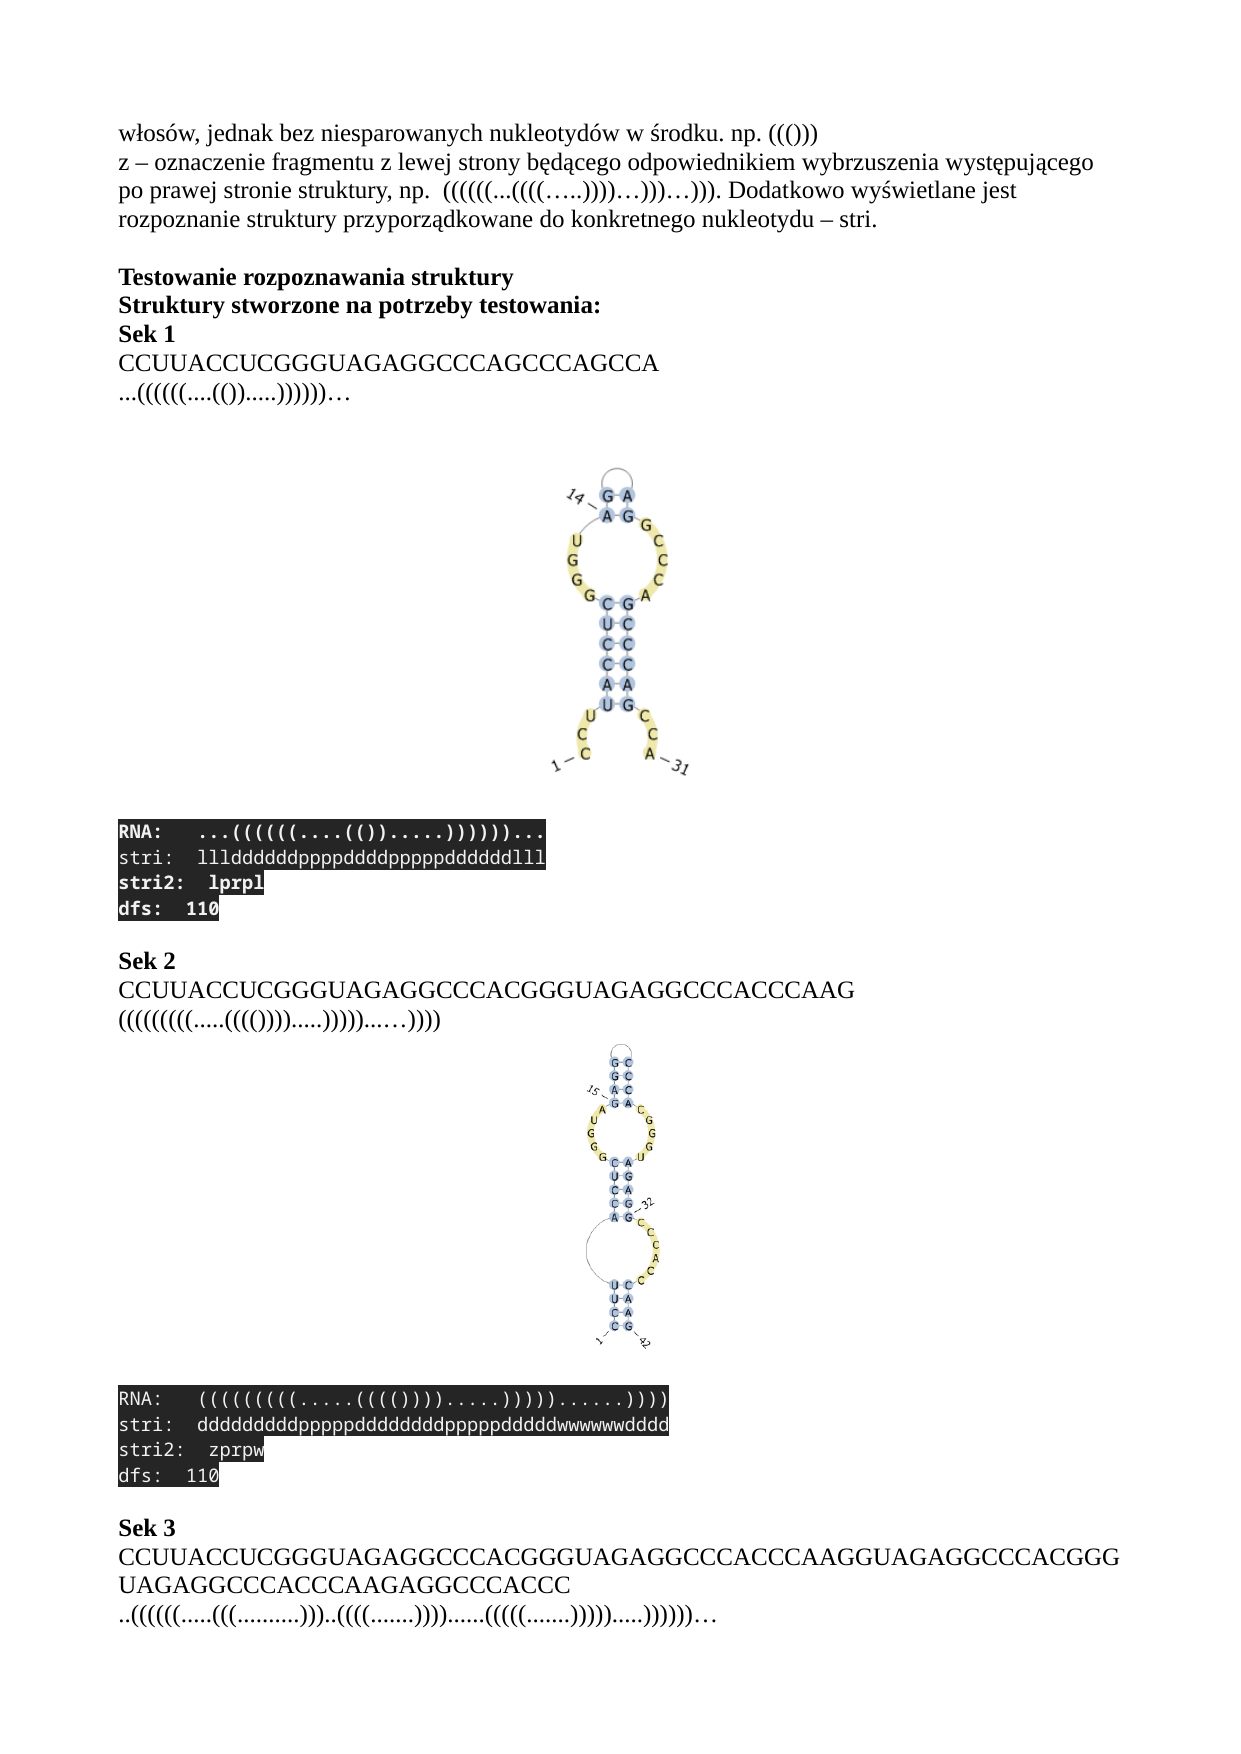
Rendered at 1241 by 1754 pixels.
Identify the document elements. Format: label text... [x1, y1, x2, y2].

text CCUUACCUCGGGUAGAGGCCCACGGGUAGAGGCCCACCCAAGGUAGAGGCCCACGGGUAGAGGCCCACCCAAGAGGCCCACCC [118, 1542, 1122, 1599]
text CCUUACCUCGGGUAGAGGCCCAGCCCAGCCA [118, 348, 1122, 377]
text Sek 3 [118, 1513, 1122, 1542]
text stri2: lprpl [118, 870, 1122, 895]
picture [574, 1032, 667, 1357]
text z – oznaczenie fragmentu z lewej strony będącego odpowiednikiem wybrzuszenia występującego po prawej stronie struktury, np. ((((((...((((…..))))…)))…))). Dodatkowo wyświetlane jest rozpoznanie struktury przyporządkowane do konkretnego nukleotydu – stri. [118, 147, 1122, 233]
text (((((((((.....(((()))).....)))))...…)))) [118, 1004, 1122, 1032]
text Testowanie rozpoznawania struktury [118, 262, 1122, 291]
text stri: lllddddddppppddddpppppddddddlll [118, 844, 1122, 870]
picture [537, 451, 703, 790]
text ...((((((....(()).....))))))… [118, 377, 1122, 406]
text Sek 1 [118, 319, 1122, 348]
text dfs: 110 [118, 895, 1122, 921]
text Struktury stworzone na potrzeby testowania: [118, 291, 1122, 319]
text stri: dddddddddpppppddddddddpppppdddddwwwwwwdddd [118, 1411, 1122, 1436]
text RNA: (((((((((.....(((()))).....)))))......)))) [118, 1385, 1122, 1411]
text Sek 2 [118, 946, 1122, 975]
text dfs: 110 [118, 1462, 1122, 1487]
text włosów, jednak bez niesparowanych nukleotydów w środku. np. ((())) [118, 118, 1122, 147]
text ..((((((.....(((..........)))..((((.......))))......(((((.......))))).....))))))… [118, 1599, 1122, 1628]
text RNA: ...((((((....(()).....))))))... [118, 819, 1122, 844]
text CCUUACCUCGGGUAGAGGCCCACGGGUAGAGGCCCACCCAAG [118, 975, 1122, 1004]
text stri2: zprpw [118, 1436, 1122, 1462]
